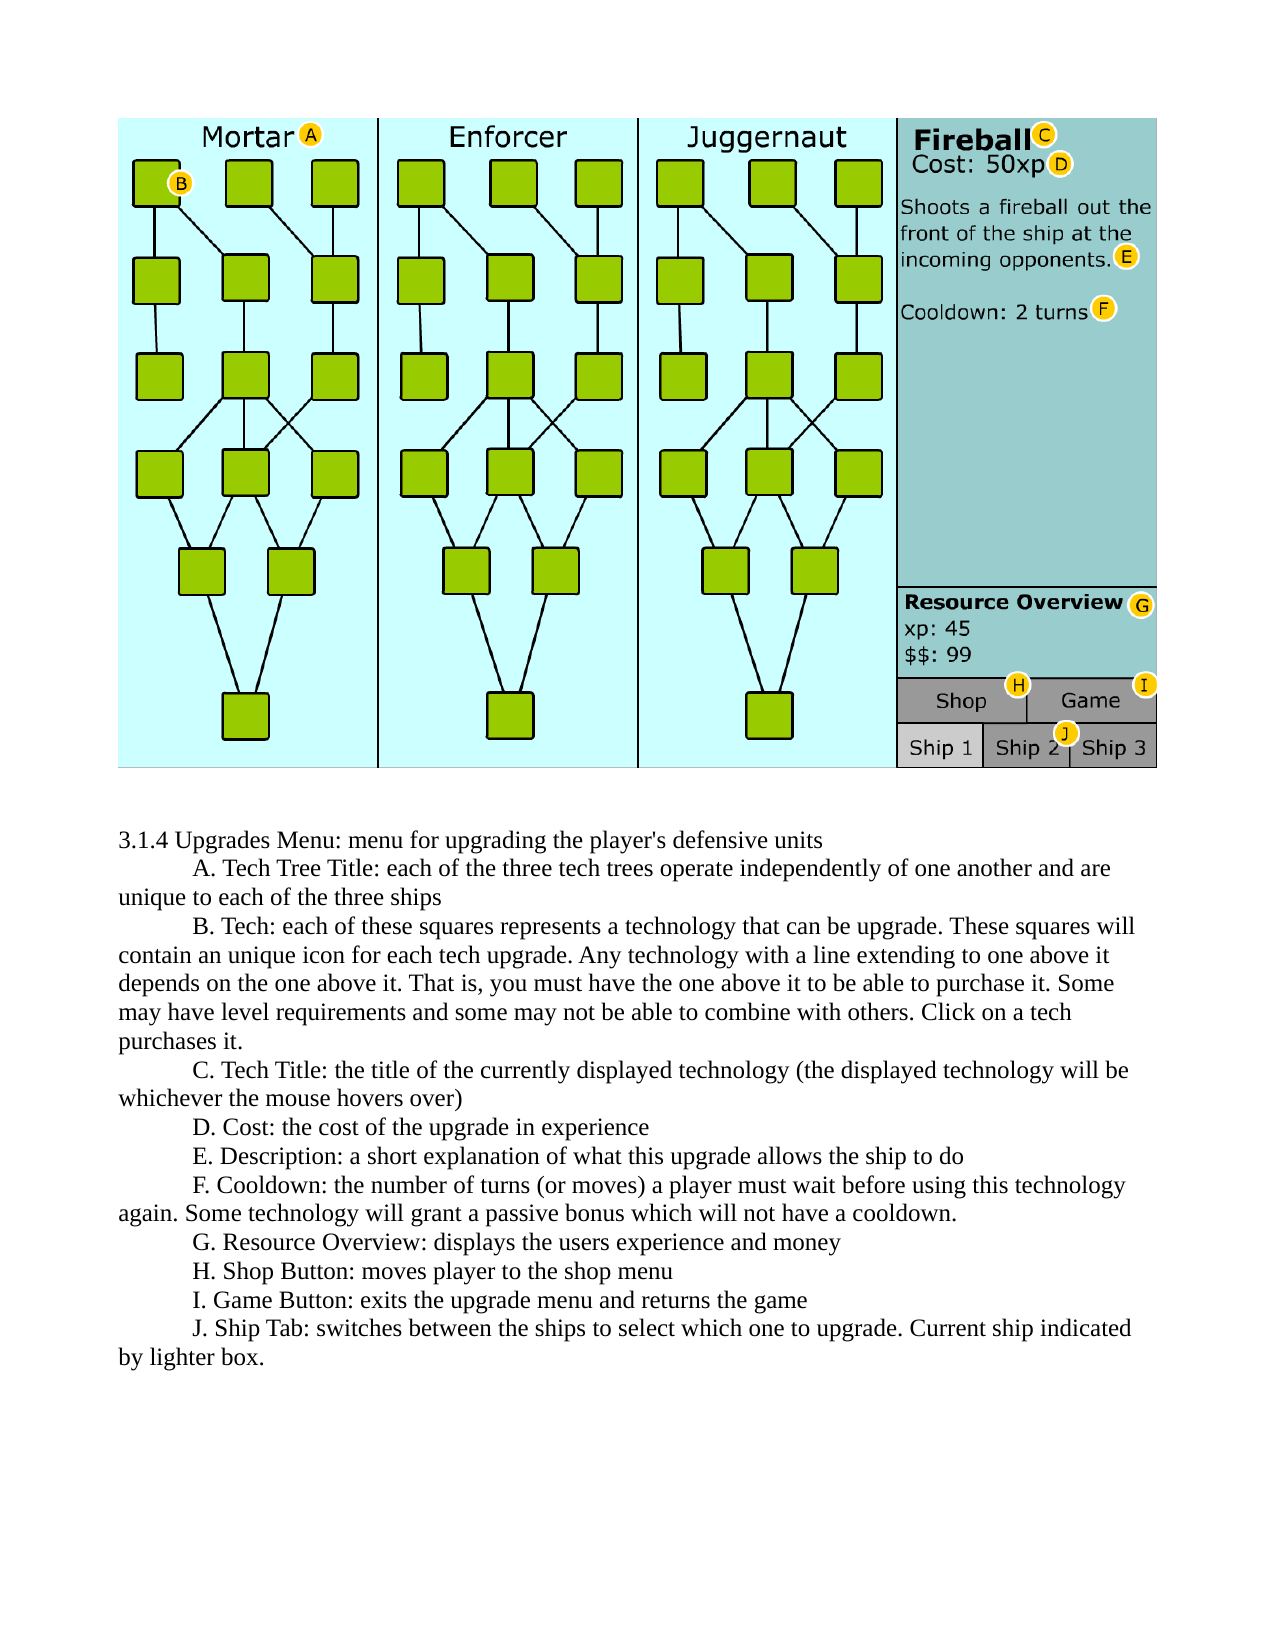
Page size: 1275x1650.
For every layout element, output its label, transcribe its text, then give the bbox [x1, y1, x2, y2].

picture [118, 118, 1157, 768]
text C. Tech Title: the title of the currently displayed technology (the displayed technology will be whichever the mouse hovers over) [118, 1055, 1157, 1112]
text H. Shop Button: moves player to the shop menu [118, 1256, 1157, 1285]
text 3.1.4 Upgrades Menu: menu for upgrading the player's defensive units [118, 825, 1157, 853]
text G. Resource Overview: displays the users experience and money [118, 1227, 1157, 1256]
text J. Ship Tab: switches between the ships to select which one to upgrade. Current ship indicated by lighter box. [118, 1313, 1157, 1371]
text D. Cost: the cost of the upgrade in experience [118, 1112, 1157, 1141]
text F. Cooldown: the number of turns (or moves) a player must wait before using this technology again. Some technology will grant a passive bonus which will not have a cooldown. [118, 1170, 1157, 1227]
text B. Tech: each of these squares represents a technology that can be upgrade. These squares will contain an unique icon for each tech upgrade. Any technology with a line extending to one above it depends on the one above it. That is, you must have the one above it to be able to purchase it. Some may have level requirements and some may not be able to combine with others. Click on a tech purchases it. [118, 911, 1157, 1055]
text A. Tech Tree Title: each of the three tech trees operate independently of one another and are unique to each of the three ships [118, 853, 1157, 911]
text I. Game Button: exits the upgrade menu and returns the game [118, 1285, 1157, 1313]
text E. Description: a short explanation of what this upgrade allows the ship to do [118, 1141, 1157, 1170]
